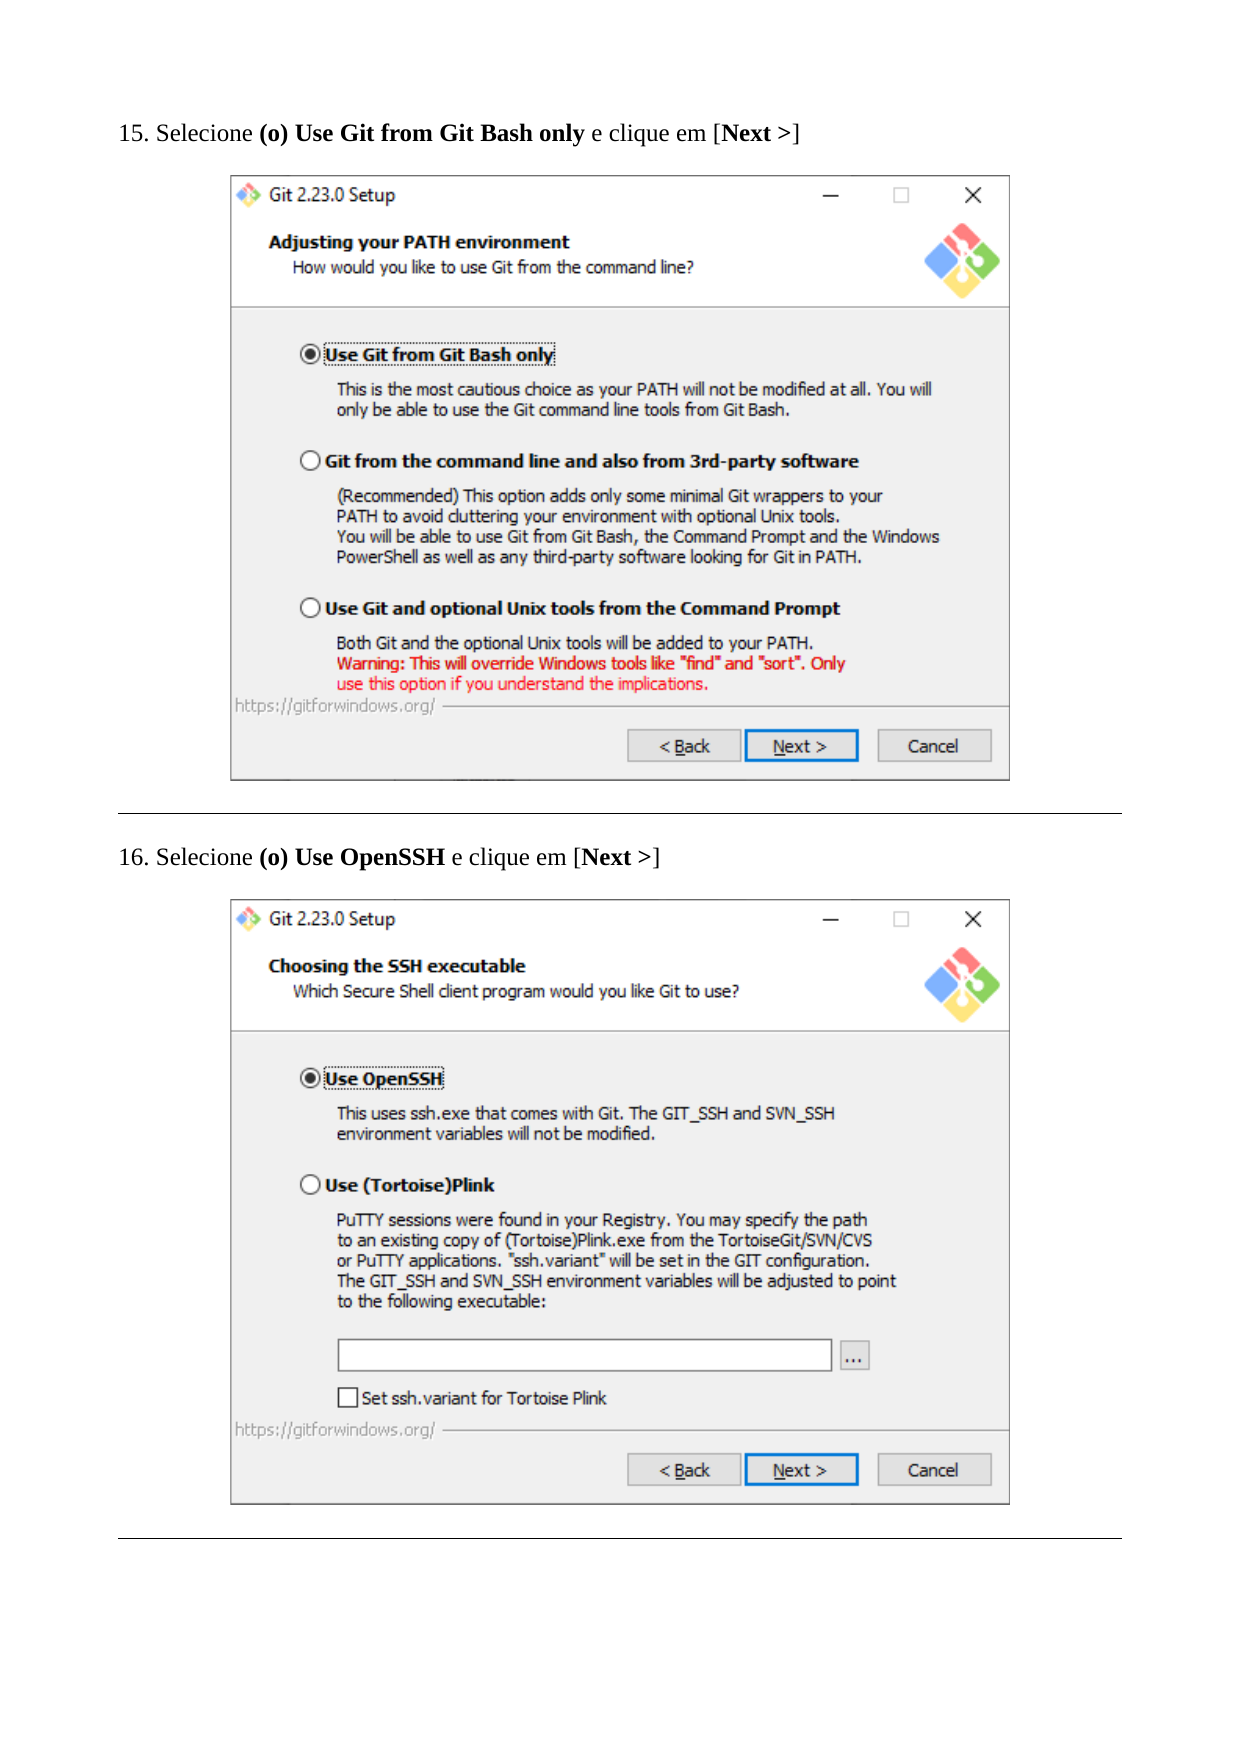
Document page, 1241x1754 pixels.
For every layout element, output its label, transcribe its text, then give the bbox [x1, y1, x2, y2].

text 16. Selecione (o) Use OpenSSH e clique em [Next >] [118, 842, 1122, 871]
picture [230, 899, 1010, 1505]
picture [230, 175, 1010, 781]
text 15. Selecione (o) Use Git from Git Bash only e clique em [Next >] [118, 118, 1122, 147]
